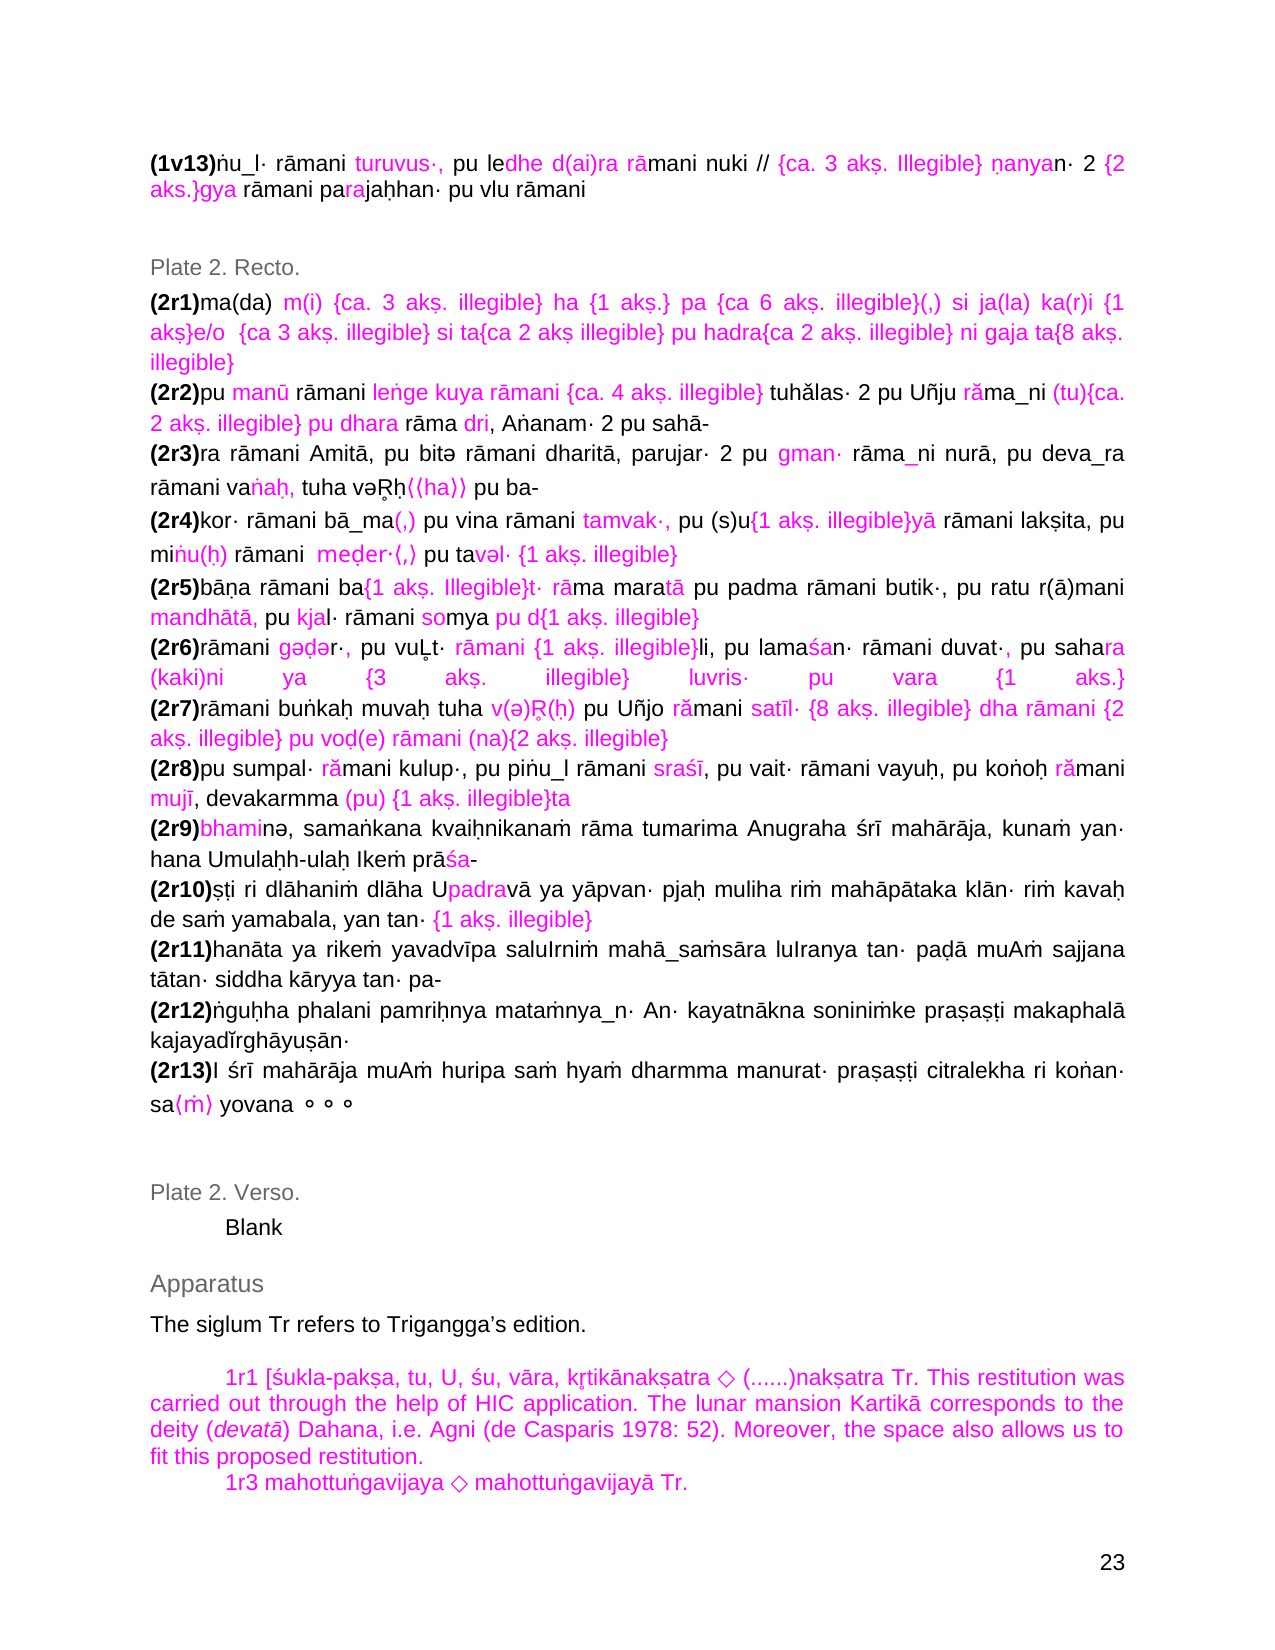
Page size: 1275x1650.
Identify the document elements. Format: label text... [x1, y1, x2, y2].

text (2r3)ra rāmani Amitā, pu bitǝ rāmani dharitā, parujar· 2 pu gman· rāma_ni nurā, pu deva_ra rāmani vaṅaḥ, tuha vǝR̥ḥ⟨⟨ha⟩⟩ pu ba- [150, 440, 1125, 502]
subtitle Apparatus [150, 1269, 1125, 1298]
text (2r8)pu sumpal· rămani kulup·, pu piṅu_l rāmani sraśī, pu vait· rāmani vayuḥ, pu koṅoḥ rămani mujī, devakarmma (pu) {1 akṣ. illegible}ta [150, 755, 1125, 812]
text (2r4)kor· rāmani bā_ma(,) pu vina rāmani tamvak·, pu (s)u{1 akṣ. illegible}yā rāmani lakṣita, pu miṅu(ḥ) rāmani meḍer·⟨,⟩ pu tavǝl· {1 akṣ. illegible} [150, 507, 1125, 569]
text (2r6)rāmani gǝḍǝr·, pu vuL̥t· rāmani {1 akṣ. illegible}li, pu lamaśan· rāmani duvat·, pu sahara (kaki)ni ya {3 akṣ. illegible} luvris· pu vara {1 aks.} (2r7)rāmani buṅkaḥ muvaḥ tuha v(ə)R̥(ḥ) pu Uñjo rămani satīl· {8 akṣ. illegible} dha rāmani {2 akṣ. illegible} pu voḍ(e) rāmani (na){2 akṣ. illegible} [150, 634, 1125, 751]
text 1r3 mahottuṅgavijaya ◇ mahottuṅgavijayā Tr. [150, 1469, 1125, 1495]
subtitle Plate 2. Recto. [150, 254, 1125, 280]
text 1r1 [śukla-pakṣa, tu, U, śu, vāra, kr̥tikānakṣatra ◇ (......)nakṣatra Tr. This restitution was carried out through the help of HIC application. The lunar mansion Kartikā corresponds to the deity (devatā) Dahana, i.e. Agni (de Casparis 1978: 52). Moreover, the space also allows us to fit this proposed restitution. [150, 1363, 1125, 1469]
text (2r2)pu manū rāmani leṅge kuya rāmani {ca. 4 akṣ. illegible} tuhǎlas· 2 pu Uñju răma_ni (tu){ca. 2 akṣ. illegible} pu dhara rāma dri, Aṅanam· 2 pu sahā- [150, 379, 1125, 436]
text Blank [150, 1214, 1125, 1240]
text The siglum Tr refers to Trigangga’s edition. [150, 1311, 1125, 1337]
text (2r13)I śrī mahārāja muAṁ huripa saṁ hyaṁ dharmma manurat· praṣaṣṭi citralekha ri koṅan· sa⟨ṁ⟩ yovana ⚬⚬⚬ [150, 1057, 1125, 1119]
text (2r1)ma(da) m(i) {ca. 3 akṣ. illegible} ha {1 akṣ.} pa {ca 6 akṣ. illegible}(,) si ja(la) ka(r)i {1 akṣ}e/o {ca 3 akṣ. illegible} si ta{ca 2 akṣ illegible} pu hadra{ca 2 akṣ. illegible} ni gaja ta{8 akṣ. illegible} [150, 289, 1125, 376]
text (2r12)ṅguḥha phalani pamriḥnya mataṁnya_n· An· kayatnākna soniniṁke praṣaṣṭi makaphalā kajayadĭrghāyuṣān· [150, 997, 1125, 1053]
text (2r10)ṣṭi ri dlāhaniṁ dlāha Upadravā ya yāpvan· pjaḥ muliha riṁ mahāpātaka klān· riṁ kavaḥ de saṁ yamabala, yan tan· {1 akṣ. illegible} [150, 876, 1125, 932]
text (2r9)bhaminǝ, samaṅkana kvaiḥnikanaṁ rāma tumarima Anugraha śrī mahārāja, kunaṁ yan· hana Umulaḥh-ulaḥ Ikeṁ prāśa- [150, 815, 1125, 872]
text (2r11)hanāta ya rikeṁ yavadvīpa saluIrniṁ mahā_saṁsāra luIranya tan· paḍā muAṁ sajjana tātan· siddha kāryya tan· pa- [150, 936, 1125, 993]
subtitle Plate 2. Verso. [150, 1179, 1125, 1206]
text (2r5)bāṇa rāmani ba{1 akṣ. Illegible}t· rāma maratā pu padma rāmani butik·, pu ratu r(ā)mani mandhātā, pu kjal· rāmani somya pu d{1 akṣ. illegible} [150, 574, 1125, 630]
text (1v13)ṅu_l· rāmani turuvus·, pu ledhe d(ai)ra rāmani nuki // {ca. 3 akṣ. Illegible} ṇanyan· 2 {2 aks.}gya rāmani parajaḥhan· pu vlu rāmani [150, 150, 1125, 203]
